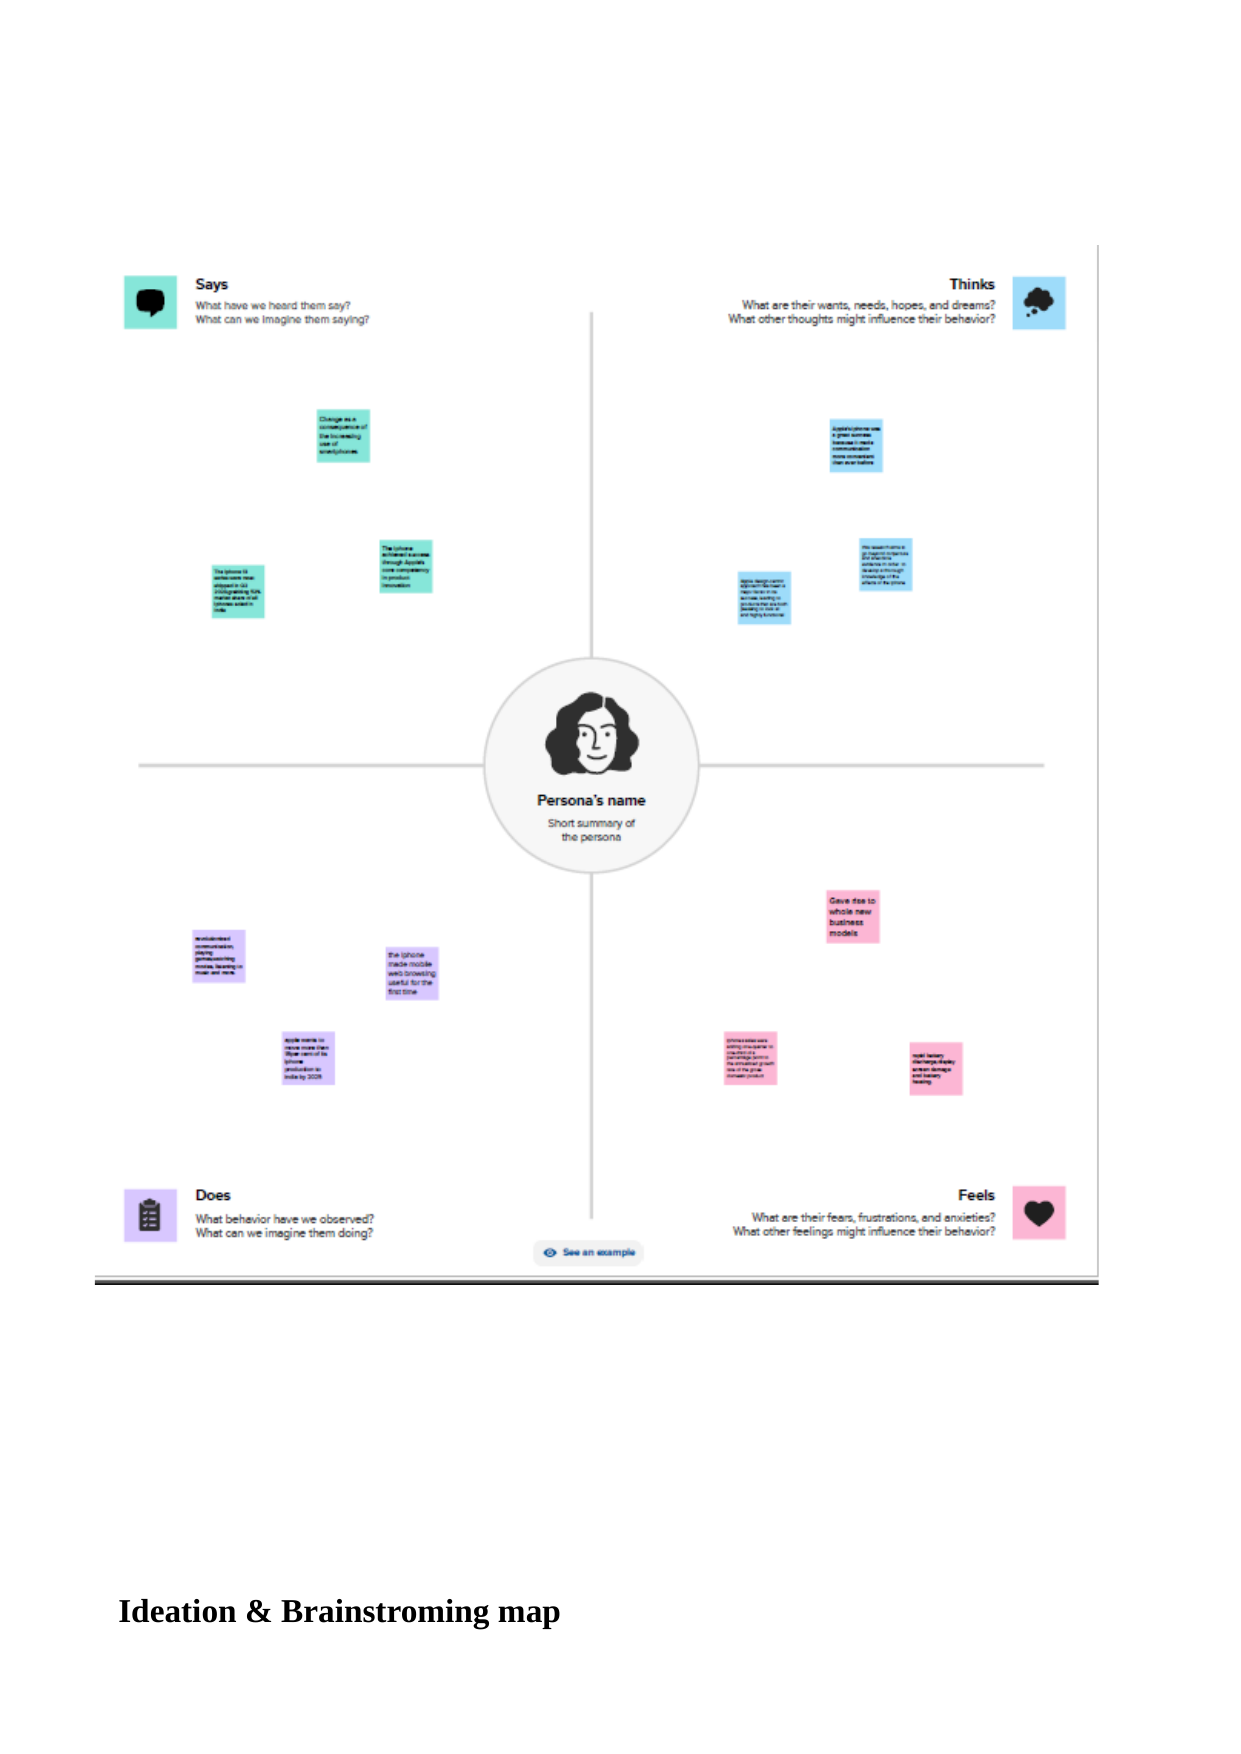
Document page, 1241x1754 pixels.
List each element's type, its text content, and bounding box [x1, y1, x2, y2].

picture [94, 245, 1099, 1285]
text Ideation & Brainstroming map [118, 1591, 1122, 1630]
